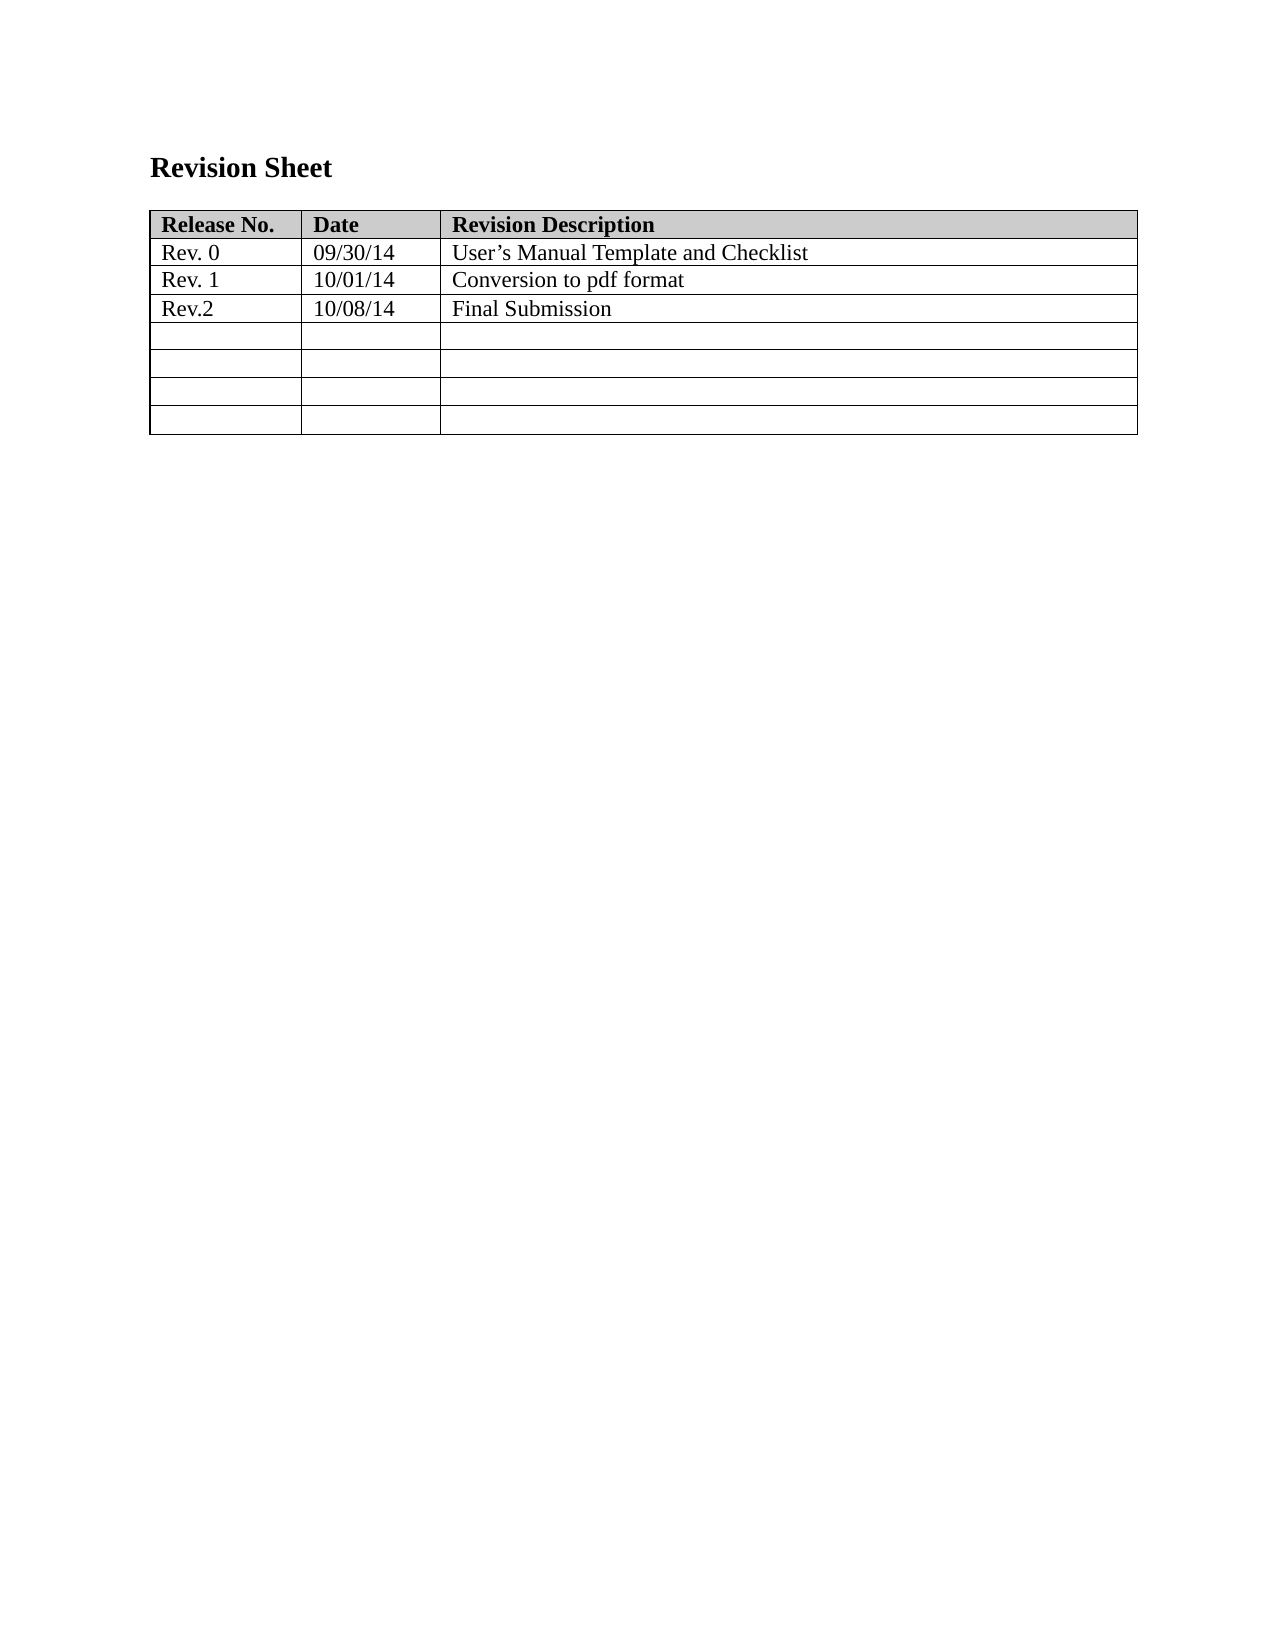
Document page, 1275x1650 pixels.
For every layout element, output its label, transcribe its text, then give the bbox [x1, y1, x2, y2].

table_cell Rev.2 [151, 295, 301, 322]
table_cell [441, 323, 1137, 349]
table_cell [441, 378, 1137, 405]
table_cell Rev. 1 [151, 266, 301, 293]
table_cell Final Submission [441, 295, 1137, 322]
table_cell [302, 406, 440, 433]
table_header Date [302, 211, 440, 238]
text Revision Sheet [150, 150, 1125, 183]
table_cell 09/30/14 [302, 239, 440, 265]
table_cell 10/08/14 [302, 295, 440, 322]
table_cell [151, 406, 301, 433]
table_cell [441, 406, 1137, 433]
table_cell Conversion to pdf format [441, 266, 1137, 293]
table_cell 10/01/14 [302, 266, 440, 293]
table_cell [151, 350, 301, 377]
table_cell [441, 350, 1137, 377]
table_cell [151, 323, 301, 349]
table_cell [302, 323, 440, 349]
table_header Release No. [151, 211, 301, 238]
table_cell Rev. 0 [151, 239, 301, 265]
table_header Revision Description [441, 211, 1137, 238]
table_cell [151, 378, 301, 405]
table_cell [302, 350, 440, 377]
table_cell [302, 378, 440, 405]
table_cell User’s Manual Template and Checklist [441, 239, 1137, 265]
